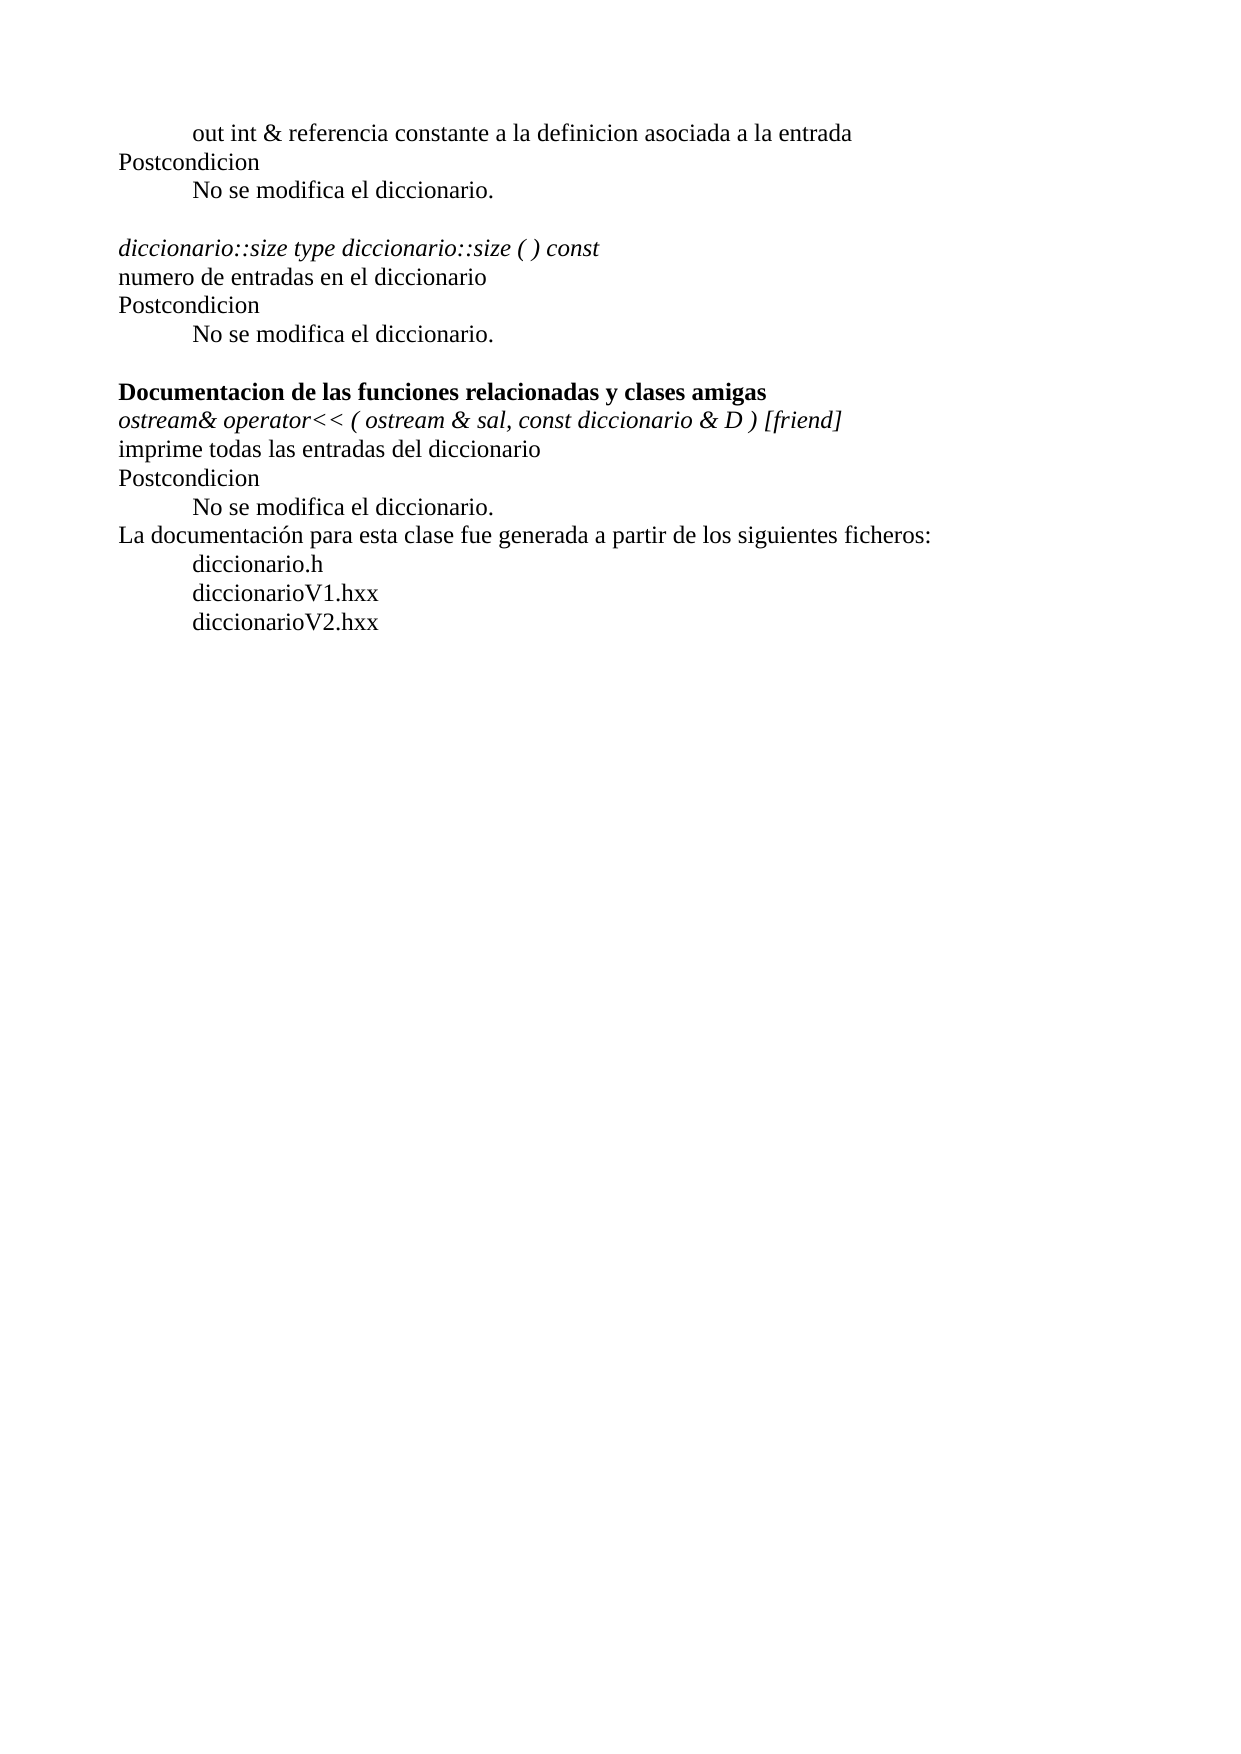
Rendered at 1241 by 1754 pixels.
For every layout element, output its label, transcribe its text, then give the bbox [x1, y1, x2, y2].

text numero de entradas en el diccionario [118, 262, 1122, 291]
text out int & referencia constante a la definicion asociada a la entrada [118, 118, 1122, 147]
text diccionario::size type diccionario::size ( ) const [118, 233, 1122, 262]
text diccionarioV1.hxx [118, 578, 1122, 607]
text ostream& operator<< ( ostream & sal, const diccionario & D ) [friend] [118, 406, 1122, 434]
text diccionarioV2.hxx [118, 607, 1122, 636]
text imprime todas las entradas del diccionario [118, 434, 1122, 463]
text Postcondicion [118, 291, 1122, 319]
text La documentación para esta clase fue generada a partir de los siguientes ficheros: [118, 521, 1122, 549]
text Postcondicion [118, 147, 1122, 176]
text Postcondicion [118, 463, 1122, 492]
text Documentacion de las funciones relacionadas y clases amigas [118, 377, 1122, 406]
text No se modifica el diccionario. [118, 176, 1122, 204]
text No se modifica el diccionario. [118, 492, 1122, 521]
text diccionario.h [118, 549, 1122, 578]
text No se modifica el diccionario. [118, 319, 1122, 348]
